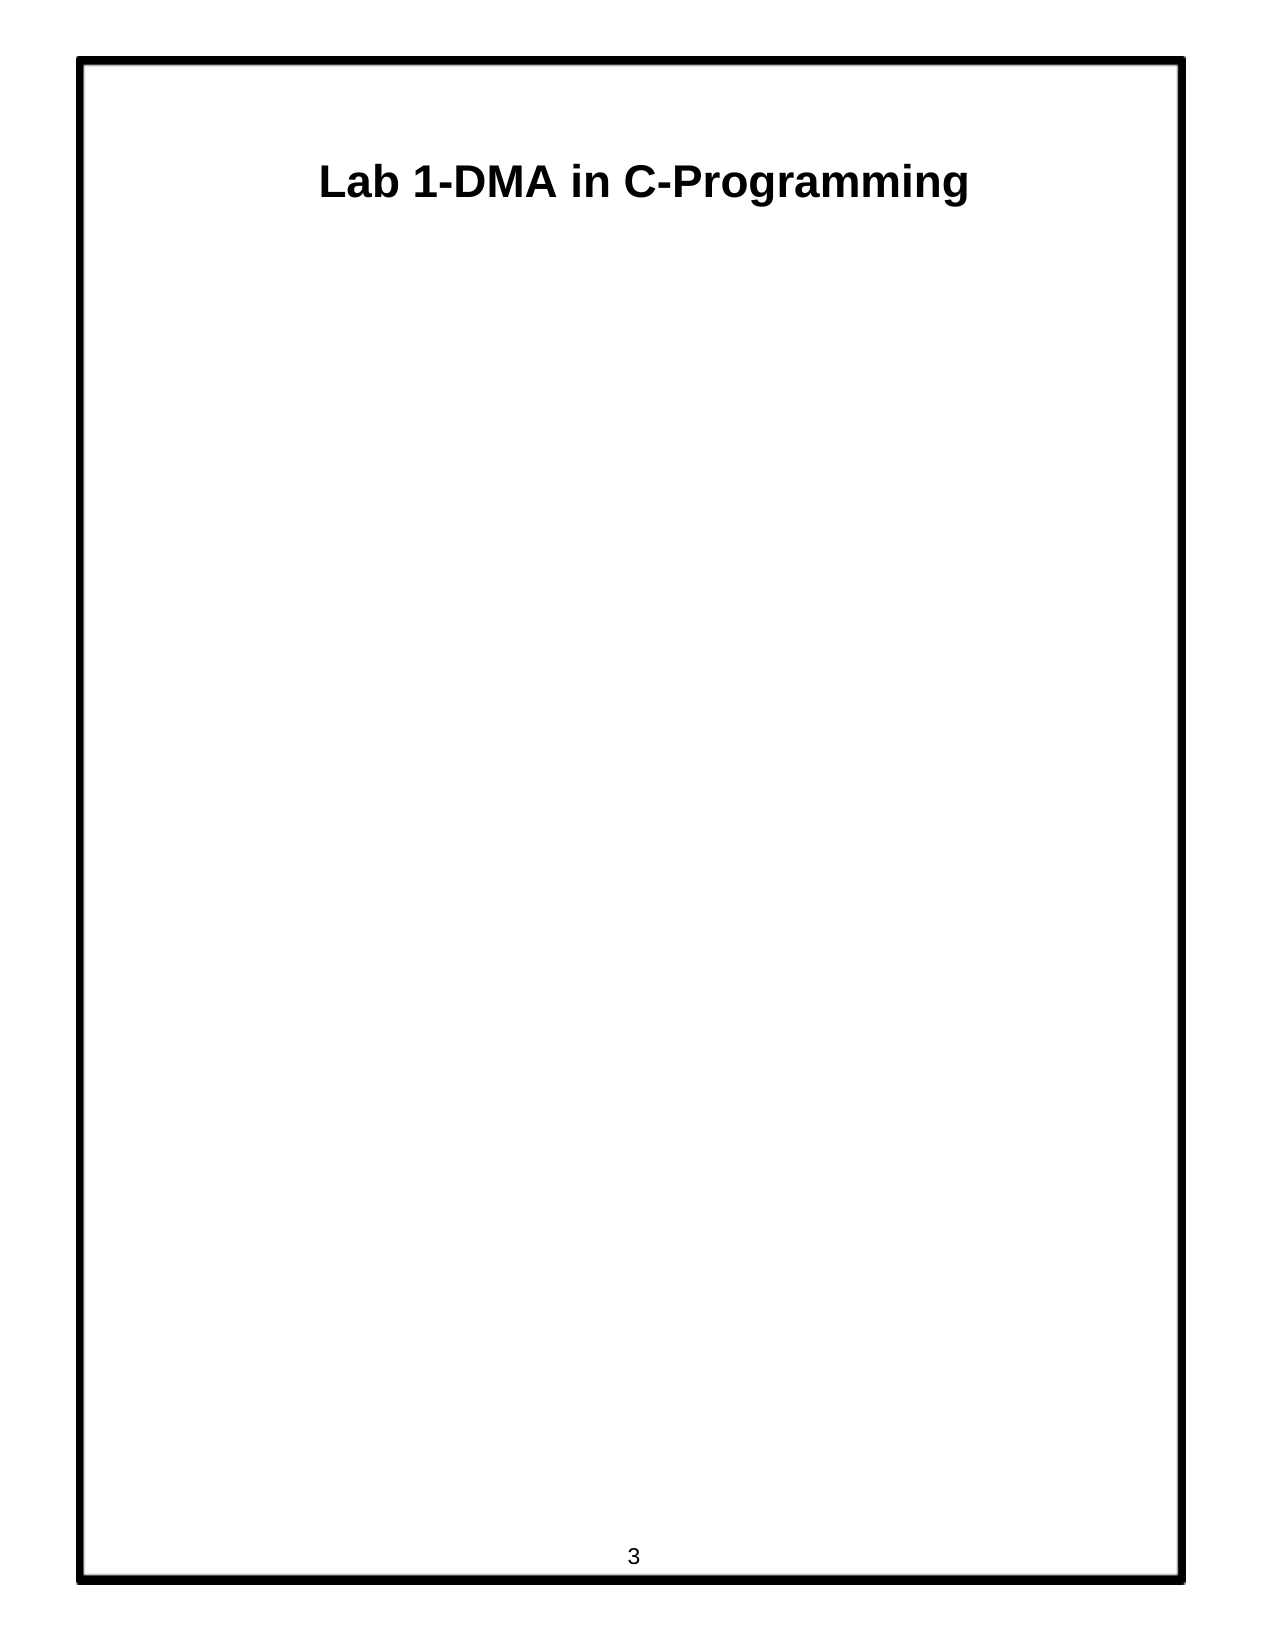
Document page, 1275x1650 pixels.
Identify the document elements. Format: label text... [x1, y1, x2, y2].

subtitle Lab 1-DMA in C-Programming [163, 155, 1125, 207]
picture [76, 56, 1186, 1585]
